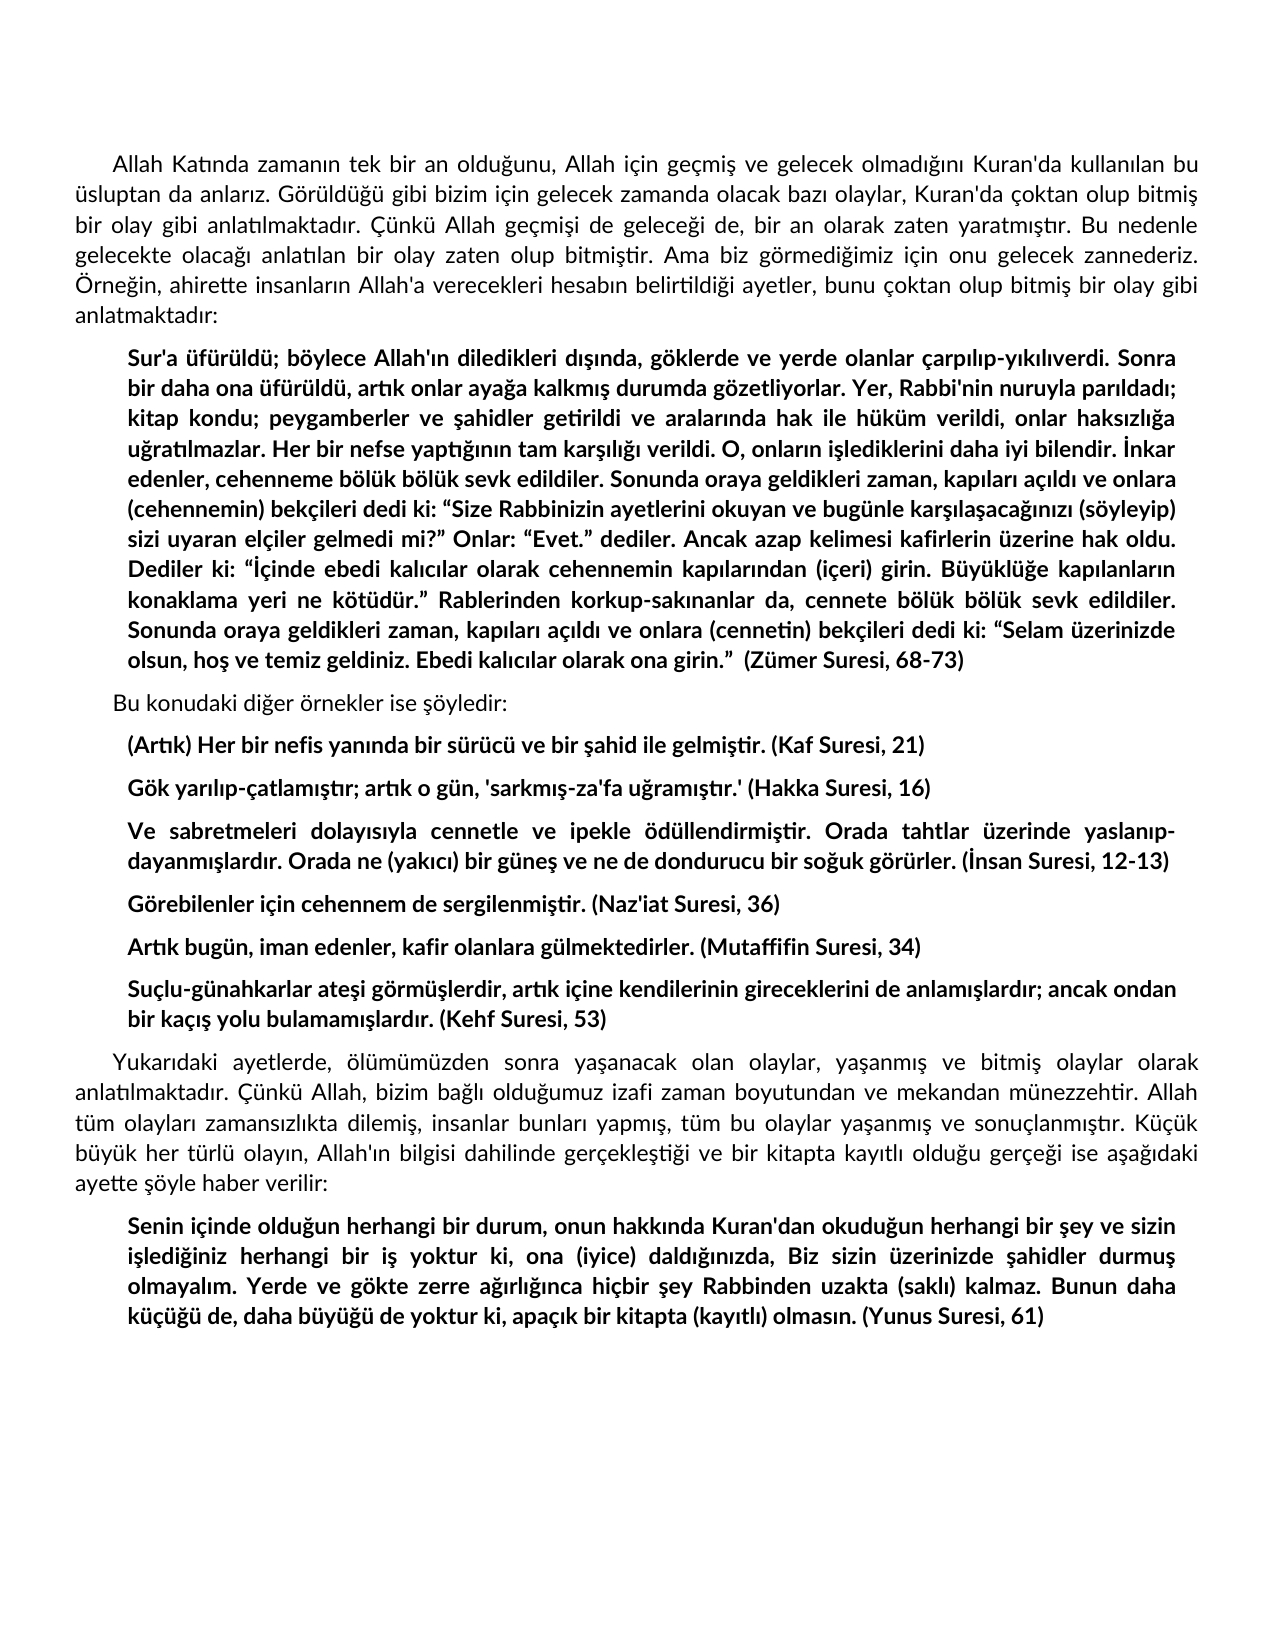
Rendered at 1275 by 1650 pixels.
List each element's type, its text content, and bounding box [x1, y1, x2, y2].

text Ve sabretmeleri dolayısıyla cennetle ve ipekle ödüllendirmiştir. Orada tahtlar üzerinde yaslanıp-dayanmışlardır. Orada ne (yakıcı) bir güneş ve ne de dondurucu bir soğuk görürler. (İnsan Suresi, 12-13) [127, 817, 1177, 874]
text (Artık) Her bir nefis yanında bir sürücü ve bir şahid ile gelmiştir. (Kaf Suresi, 21) [127, 731, 1177, 759]
text Suçlu-günahkarlar ateşi görmüşlerdir, artık içine kendilerinin gireceklerini de anlamışlardır; ancak ondan bir kaçış yolu bulamamışlardır. (Kehf Suresi, 53) [127, 975, 1177, 1033]
text Artık bugün, iman edenler, kafir olanlara gülmektedirler. (Mutaffifin Suresi, 34) [127, 932, 1177, 960]
text Bu konudaki diğer örnekler ise şöyledir: [75, 688, 1200, 716]
text Senin içinde olduğun herhangi bir durum, onun hakkında Kuran'dan okuduğun herhangi bir şey ve sizin işlediğiniz herhangi bir iş yoktur ki, ona (iyice) daldığınızda, Biz sizin üzerinizde şahidler durmuş olmayalım. Yerde ve gökte zerre ağırlığınca hiçbir şey Rabbinden uzakta (saklı) kalmaz. Bunun daha küçüğü de, daha büyüğü de yoktur ki, apaçık bir kitapta (kayıtlı) olmasın. (Yunus Suresi, 61) [127, 1211, 1177, 1329]
text Sur'a üfürüldü; böylece Allah'ın diledikleri dışında, göklerde ve yerde olanlar çarpılıp-yıkılıverdi. Sonra bir daha ona üfürüldü, artık onlar ayağa kalkmış durumda gözetliyorlar. Yer, Rabbi'nin nuruyla parıldadı; kitap kondu; peygamberler ve şahidler getirildi ve aralarında hak ile hüküm verildi, onlar haksızlığa uğratılmazlar. Her bir nefse yaptığının tam karşılığı verildi. O, onların işlediklerini daha iyi bilendir. İnkar edenler, cehenneme bölük bölük sevk edildiler. Sonunda oraya geldikleri zaman, kapıları açıldı ve onlara (cehennemin) bekçileri dedi ki: “Size Rabbinizin ayetlerini okuyan ve bugünle karşılaşacağınızı (söyleyip) sizi uyaran elçiler gelmedi mi?” Onlar: “Evet.” dediler. Ancak azap kelimesi kafirlerin üzerine hak oldu. Dediler ki: “İçinde ebedi kalıcılar olarak cehennemin kapılarından (içeri) girin. Büyüklüğe kapılanların konaklama yeri ne kötüdür.” Rablerinden korkup-sakınanlar da, cennete bölük bölük sevk edildiler. Sonunda oraya geldikleri zaman, kapıları açıldı ve onlara (cennetin) bekçileri dedi ki: “Selam üzerinizde olsun, hoş ve temiz geldiniz. Ebedi kalıcılar olarak ona girin.” (Zümer Suresi, 68-73) [127, 344, 1177, 673]
text Gök yarılıp-çatlamıştır; artık o gün, 'sarkmış-za'fa uğramıştır.' (Hakka Suresi, 16) [127, 774, 1177, 801]
text Yukarıdaki ayetlerde, ölümümüzden sonra yaşanacak olan olaylar, yaşanmış ve bitmiş olaylar olarak anlatılmaktadır. Çünkü Allah, bizim bağlı olduğumuz izafi zaman boyutundan ve mekandan münezzehtir. Allah tüm olayları zamansızlıkta dilemiş, insanlar bunları yapmış, tüm bu olaylar yaşanmış ve sonuçlanmıştır. Küçük büyük her türlü olayın, Allah'ın bilgisi dahilinde gerçekleştiği ve bir kitapta kayıtlı olduğu gerçeği ise aşağıdaki ayette şöyle haber verilir: [75, 1048, 1200, 1196]
text Görebilenler için cehennem de sergilenmiştir. (Naz'iat Suresi, 36) [127, 889, 1177, 917]
text Allah Katında zamanın tek bir an olduğunu, Allah için geçmiş ve gelecek olmadığını Kuran'da kullanılan bu üsluptan da anlarız. Görüldüğü gibi bizim için gelecek zamanda olacak bazı olaylar, Kuran'da çoktan olup bitmiş bir olay gibi anlatılmaktadır. Çünkü Allah geçmişi de geleceği de, bir an olarak zaten yaratmıştır. Bu nedenle gelecekte olacağı anlatılan bir olay zaten olup bitmiştir. Ama biz görmediğimiz için onu gelecek zannederiz. Örneğin, ahirette insanların Allah'a verecekleri hesabın belirtildiği ayetler, bunu çoktan olup bitmiş bir olay gibi anlatmaktadır: [75, 150, 1200, 328]
